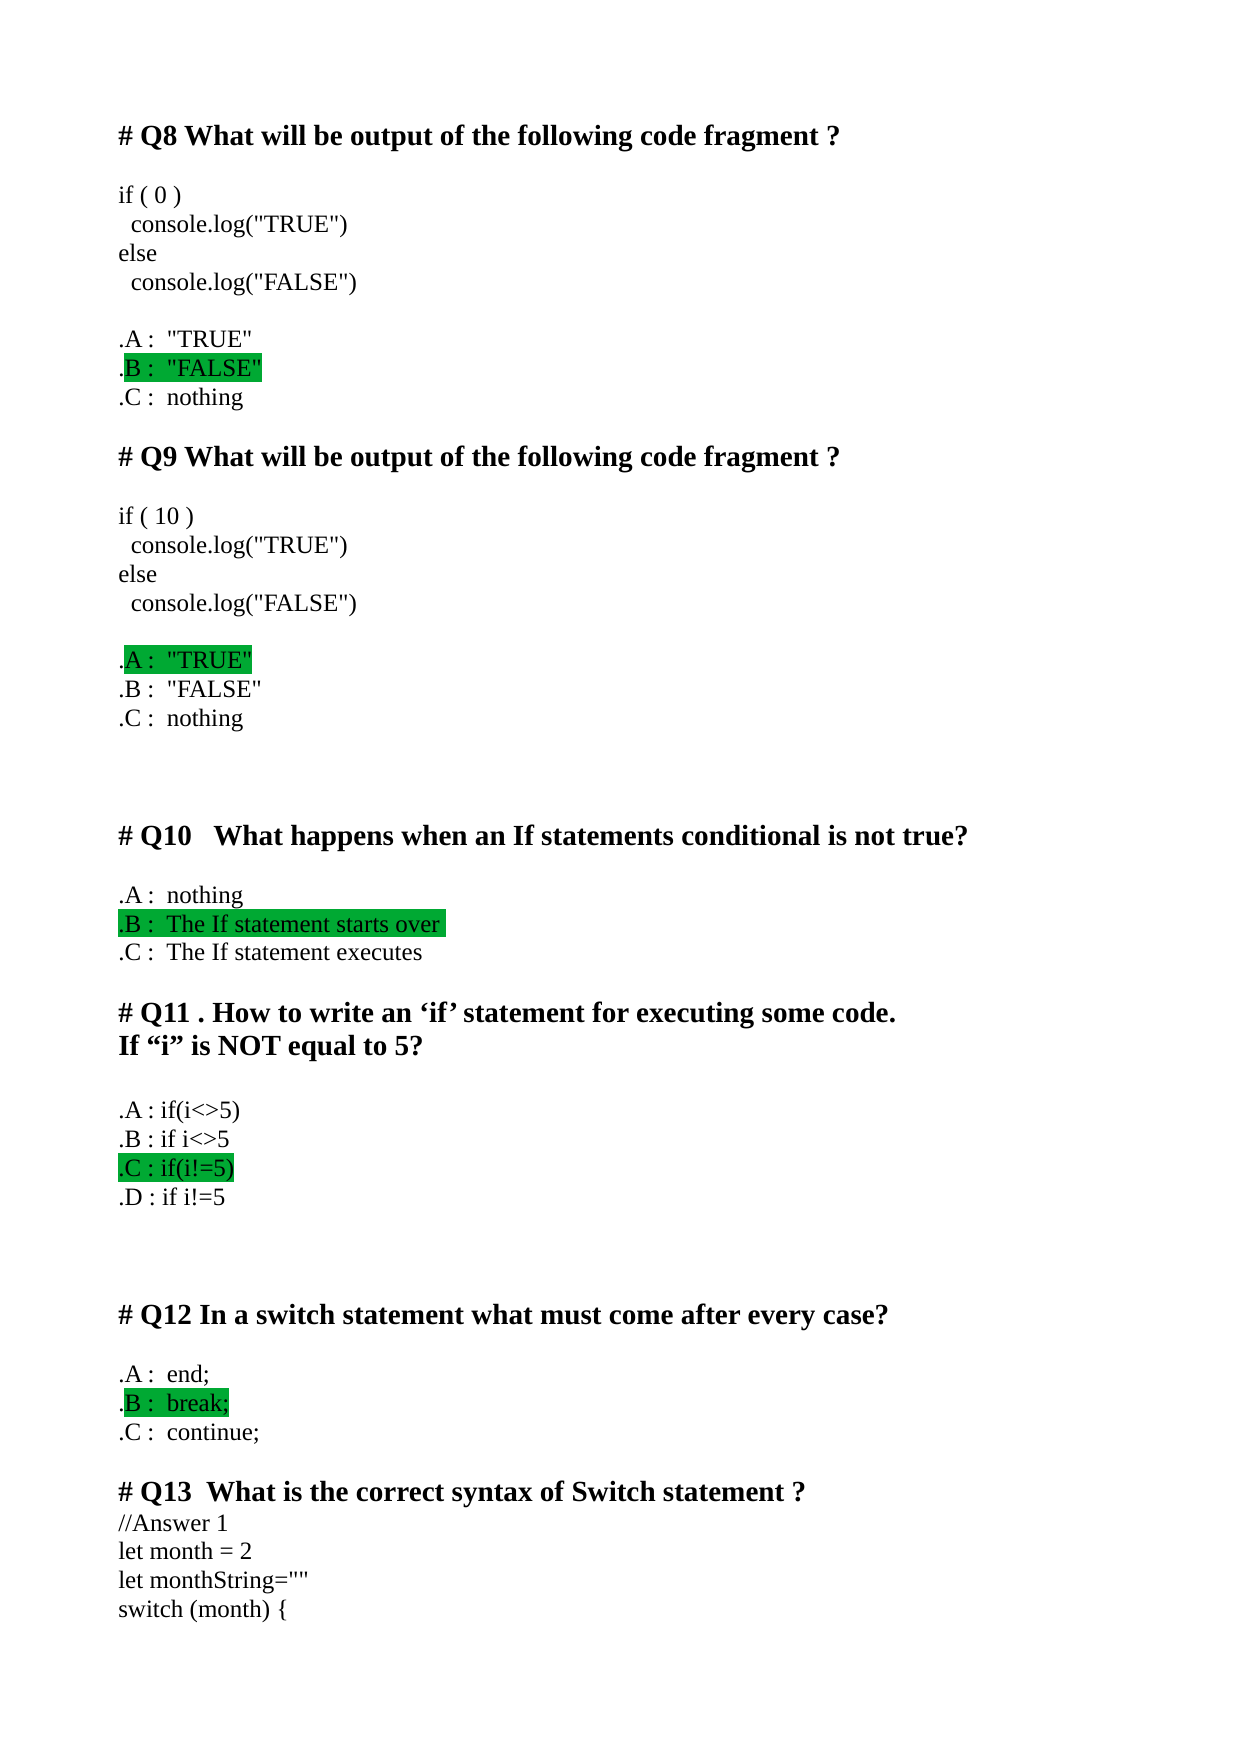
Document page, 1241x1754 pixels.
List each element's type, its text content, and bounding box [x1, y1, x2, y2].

text .A : "TRUE" [118, 645, 1122, 674]
text # Q13 What is the correct syntax of Switch statement ? [118, 1474, 1122, 1508]
text .C : if(i!=5) [118, 1153, 1122, 1182]
text console.log("TRUE") [118, 209, 1122, 238]
text .D : if i!=5 [118, 1182, 1122, 1211]
text .A : nothing [118, 880, 1122, 909]
text # Q10 What happens when an If statements conditional is not true? [118, 818, 1122, 851]
text # Q12 In a switch statement what must come after every case? [118, 1297, 1122, 1330]
text .B : "FALSE" [118, 674, 1122, 703]
text let month = 2 [118, 1536, 1122, 1565]
text else [118, 559, 1122, 588]
text //Answer 1 [118, 1508, 1122, 1536]
text If “i” is NOT equal to 5? [118, 1028, 1122, 1062]
text .A : end; [118, 1359, 1122, 1388]
text .B : The If statement starts over [118, 909, 1122, 937]
text .C : nothing [118, 703, 1122, 731]
text .C : continue; [118, 1417, 1122, 1445]
text let monthString="" [118, 1565, 1122, 1594]
text if ( 10 ) [118, 501, 1122, 530]
text .A : if(i<>5) [118, 1096, 1122, 1124]
text .A : "TRUE" [118, 324, 1122, 353]
text # Q8 What will be output of the following code fragment ? [118, 118, 1122, 152]
text else [118, 238, 1122, 267]
text console.log("TRUE") [118, 530, 1122, 559]
text # Q9 What will be output of the following code fragment ? [118, 439, 1122, 473]
text console.log("FALSE") [118, 267, 1122, 295]
text console.log("FALSE") [118, 588, 1122, 616]
text .C : nothing [118, 382, 1122, 410]
text .C : The If statement executes [118, 937, 1122, 966]
text .B : break; [118, 1388, 1122, 1417]
text .B : "FALSE" [118, 353, 1122, 382]
text if ( 0 ) [118, 180, 1122, 209]
text .B : if i<>5 [118, 1124, 1122, 1153]
text switch (month) { [118, 1594, 1122, 1623]
text # Q11 . How to write an ‘if’ statement for executing some code. [118, 995, 1122, 1028]
